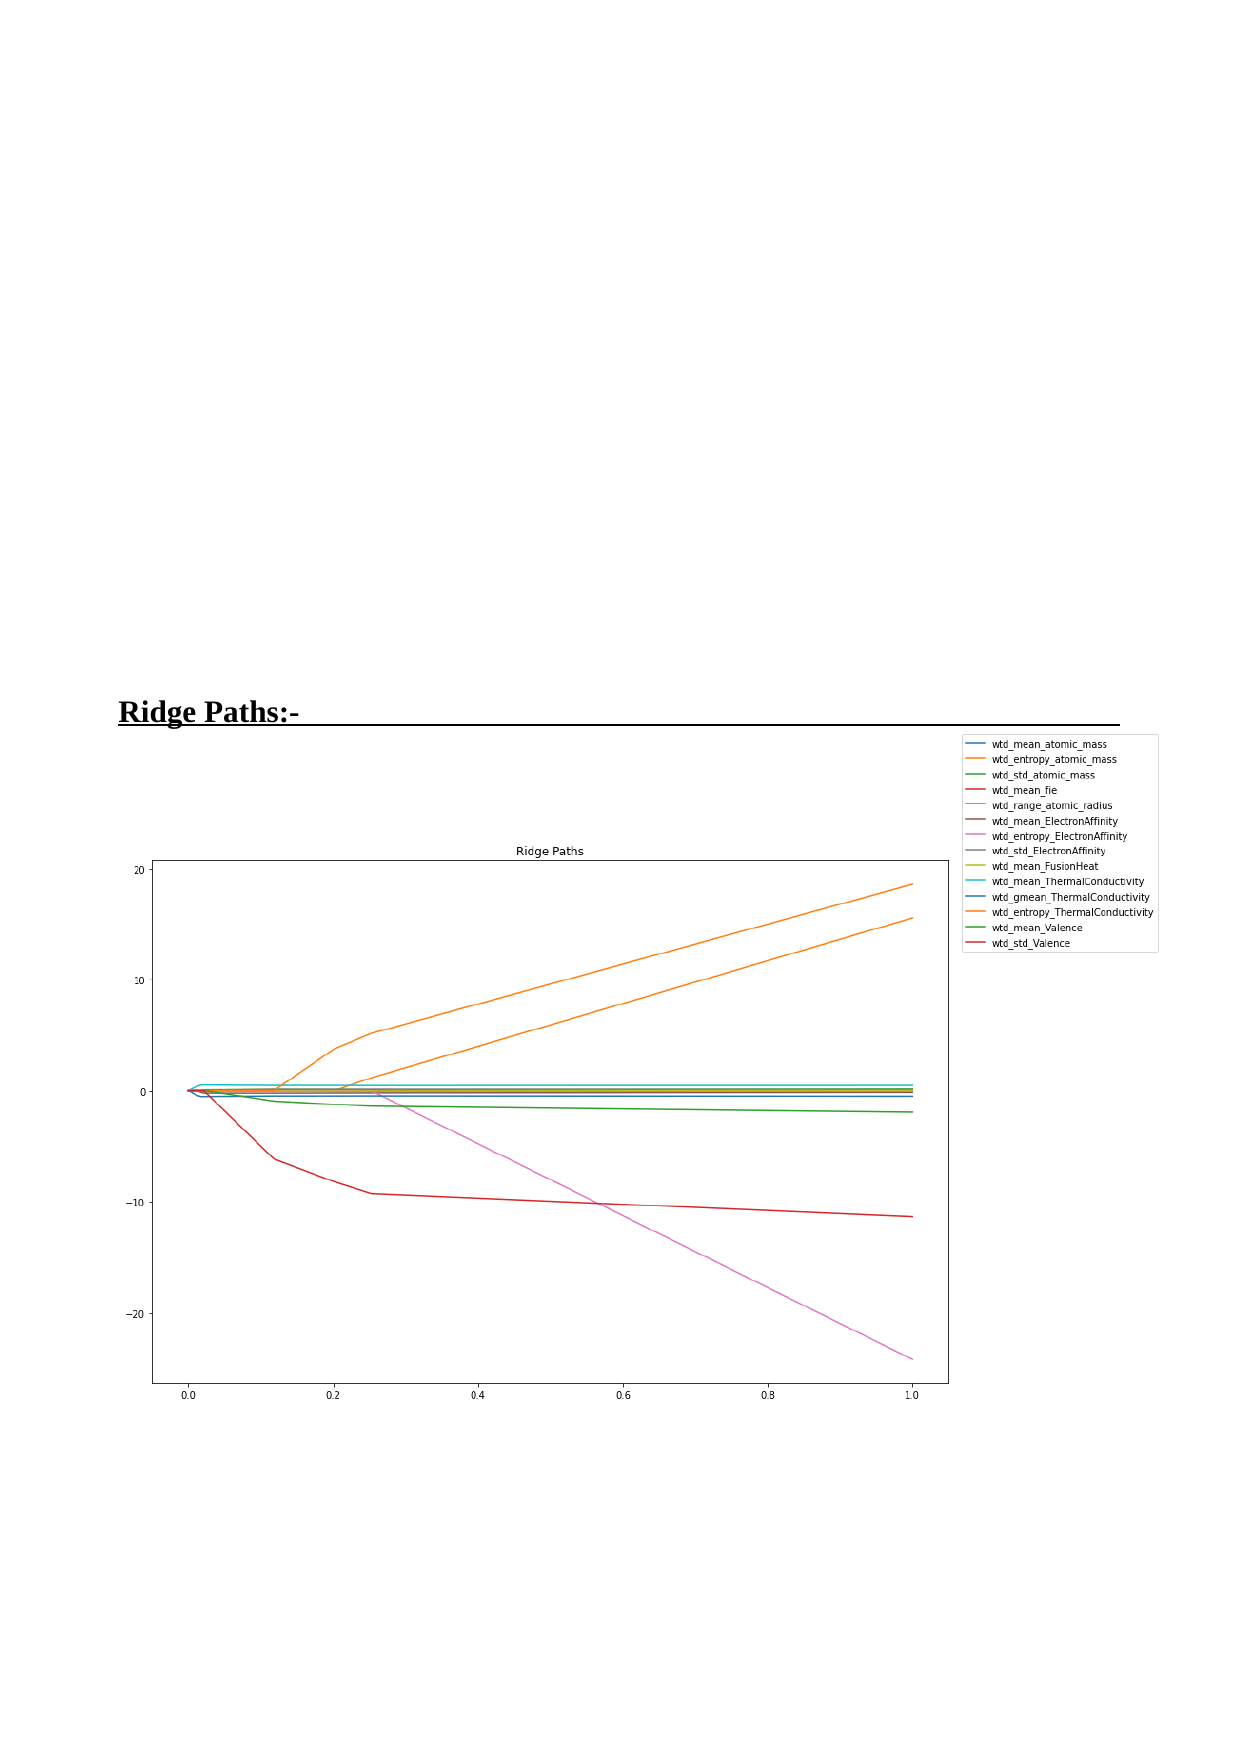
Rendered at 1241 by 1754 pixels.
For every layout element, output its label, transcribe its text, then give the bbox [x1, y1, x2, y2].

picture [118, 729, 1164, 1406]
text Ridge Paths:- [118, 693, 1122, 729]
